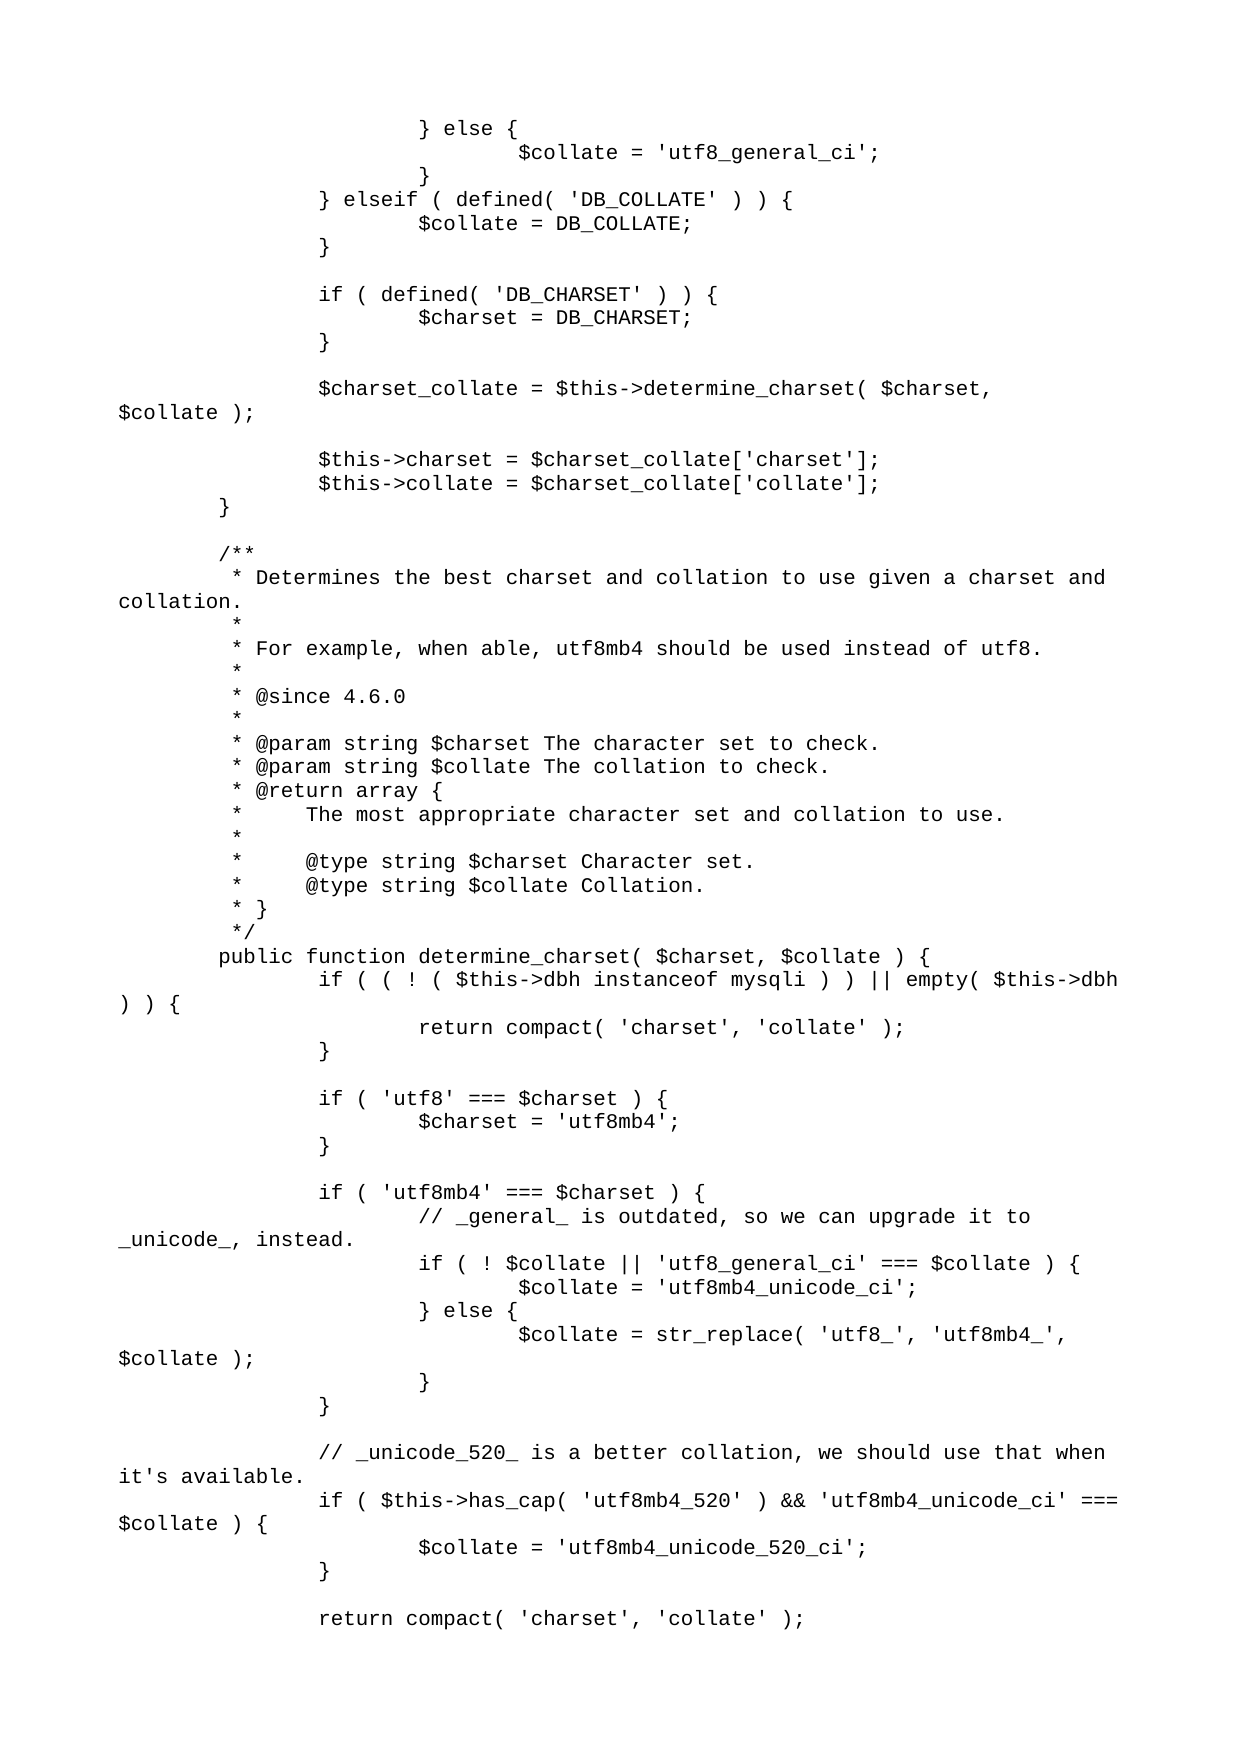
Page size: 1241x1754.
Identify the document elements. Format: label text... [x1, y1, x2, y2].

text * @type string $charset Character set. [118, 851, 1122, 875]
text } [118, 331, 1122, 354]
text } [118, 236, 1122, 260]
text if ( 'utf8' === $charset ) { [118, 1088, 1122, 1111]
text $collate = DB_COLLATE; [118, 213, 1122, 236]
text } else { [118, 118, 1122, 142]
text * } [118, 898, 1122, 922]
text } [118, 1371, 1122, 1395]
text /** [118, 544, 1122, 567]
text $collate = 'utf8_general_ci'; [118, 142, 1122, 165]
text } [118, 1040, 1122, 1064]
text if ( ! $collate || 'utf8_general_ci' === $collate ) { [118, 1253, 1122, 1277]
text $collate = str_replace( 'utf8_', 'utf8mb4_', $collate ); [118, 1324, 1122, 1371]
text } [118, 1135, 1122, 1158]
text * @since 4.6.0 [118, 686, 1122, 709]
text * For example, when able, utf8mb4 should be used instead of utf8. [118, 638, 1122, 662]
text // _unicode_520_ is a better collation, we should use that when it's available. [118, 1442, 1122, 1489]
text * @type string $collate Collation. [118, 875, 1122, 898]
text * Determines the best charset and collation to use given a charset and collation. [118, 567, 1122, 615]
text $charset_collate = $this->determine_charset( $charset, $collate ); [118, 378, 1122, 426]
text $charset = DB_CHARSET; [118, 307, 1122, 331]
text } [118, 1395, 1122, 1419]
text * [118, 827, 1122, 851]
text if ( $this->has_cap( 'utf8mb4_520' ) && 'utf8mb4_unicode_ci' === $collate ) { [118, 1489, 1122, 1537]
text $charset = 'utf8mb4'; [118, 1111, 1122, 1135]
text public function determine_charset( $charset, $collate ) { [118, 946, 1122, 969]
text return compact( 'charset', 'collate' ); [118, 1608, 1122, 1631]
text // _general_ is outdated, so we can upgrade it to _unicode_, instead. [118, 1206, 1122, 1253]
text */ [118, 922, 1122, 946]
text if ( 'utf8mb4' === $charset ) { [118, 1182, 1122, 1206]
text * [118, 709, 1122, 733]
text } [118, 165, 1122, 189]
text * [118, 615, 1122, 638]
text $this->charset = $charset_collate['charset']; [118, 449, 1122, 473]
text $collate = 'utf8mb4_unicode_ci'; [118, 1277, 1122, 1300]
text * @param string $charset The character set to check. [118, 733, 1122, 757]
text * The most appropriate character set and collation to use. [118, 804, 1122, 827]
text * @return array { [118, 780, 1122, 804]
text $collate = 'utf8mb4_unicode_520_ci'; [118, 1537, 1122, 1561]
text } [118, 1561, 1122, 1584]
text } elseif ( defined( 'DB_COLLATE' ) ) { [118, 189, 1122, 213]
text if ( defined( 'DB_CHARSET' ) ) { [118, 284, 1122, 307]
text * @param string $collate The collation to check. [118, 757, 1122, 780]
text $this->collate = $charset_collate['collate']; [118, 473, 1122, 496]
text if ( ( ! ( $this->dbh instanceof mysqli ) ) || empty( $this->dbh ) ) { [118, 969, 1122, 1017]
text * [118, 662, 1122, 686]
text } [118, 496, 1122, 520]
text } else { [118, 1300, 1122, 1324]
text return compact( 'charset', 'collate' ); [118, 1017, 1122, 1040]
